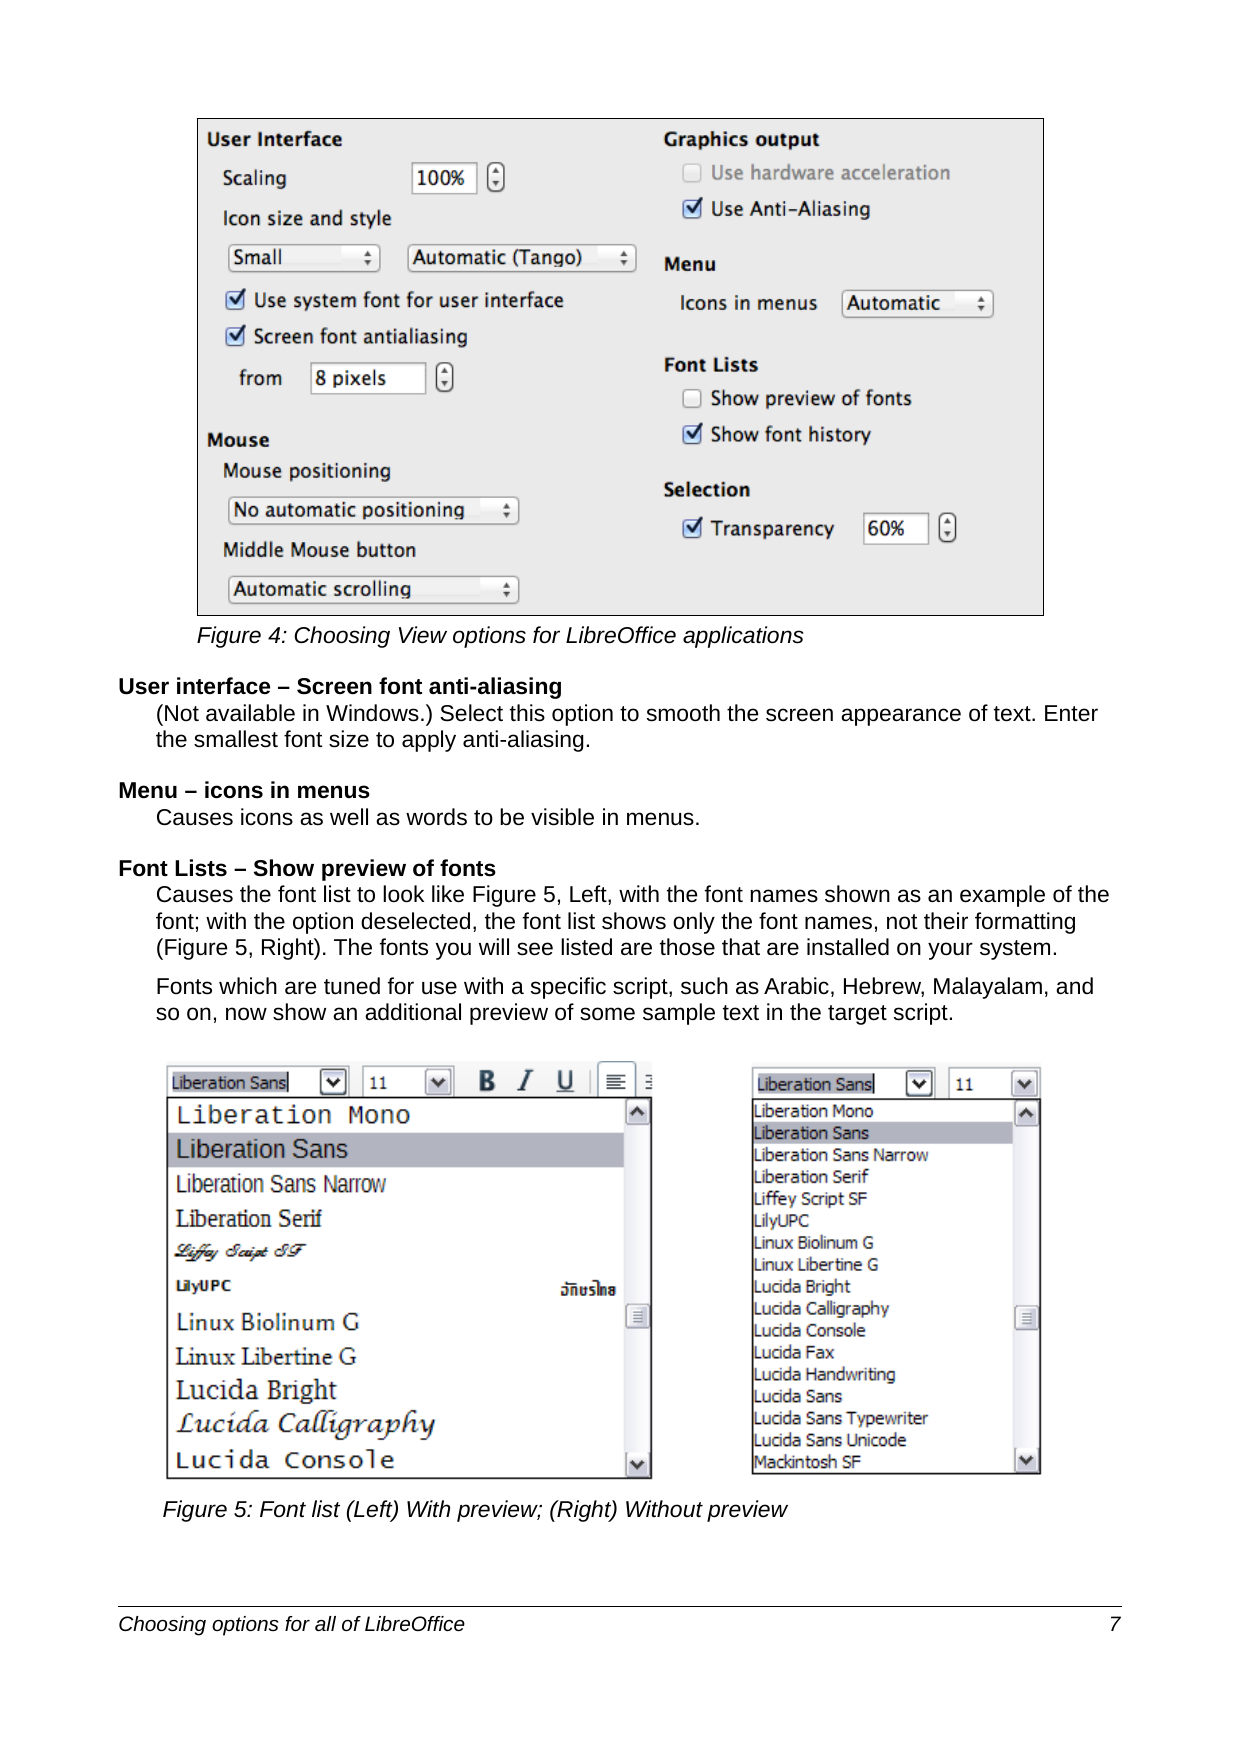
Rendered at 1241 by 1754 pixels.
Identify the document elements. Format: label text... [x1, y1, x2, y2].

text Figure 4: Choosing View options for LibreOffice applications [197, 622, 1043, 648]
text (Not available in Windows.) Select this option to smooth the screen appearance of text. Enter the smallest font size to apply anti-aliasing. [156, 699, 1122, 752]
text Causes the font list to look like Figure 5, Left, with the font names shown as an example of the font; with the option deselected, the font list shows only the font names, not their formatting (Figure 5, Right). The fonts you will see listed are those that are installed on your system. [156, 881, 1122, 960]
picture [162, 1061, 657, 1484]
text User interface – Screen font anti-aliasing [118, 673, 1122, 699]
text Menu – icons in menus [118, 777, 1122, 803]
picture [750, 1061, 1046, 1481]
text Font Lists – Show preview of fonts [118, 855, 1122, 881]
picture [198, 119, 1043, 615]
table_cell Figure 5: Font list (Left) With preview; (Right) Without preview [163, 1496, 1078, 1528]
text Causes icons as well as words to be visible in menus. [156, 803, 1122, 830]
table_header [750, 1062, 1078, 1496]
text Fonts which are tuned for use with a specific script, such as Arabic, Hebrew, Malayalam, and so on, now show an additional preview of some sample text in the target script. [156, 973, 1122, 1026]
table_header [163, 1062, 750, 1496]
